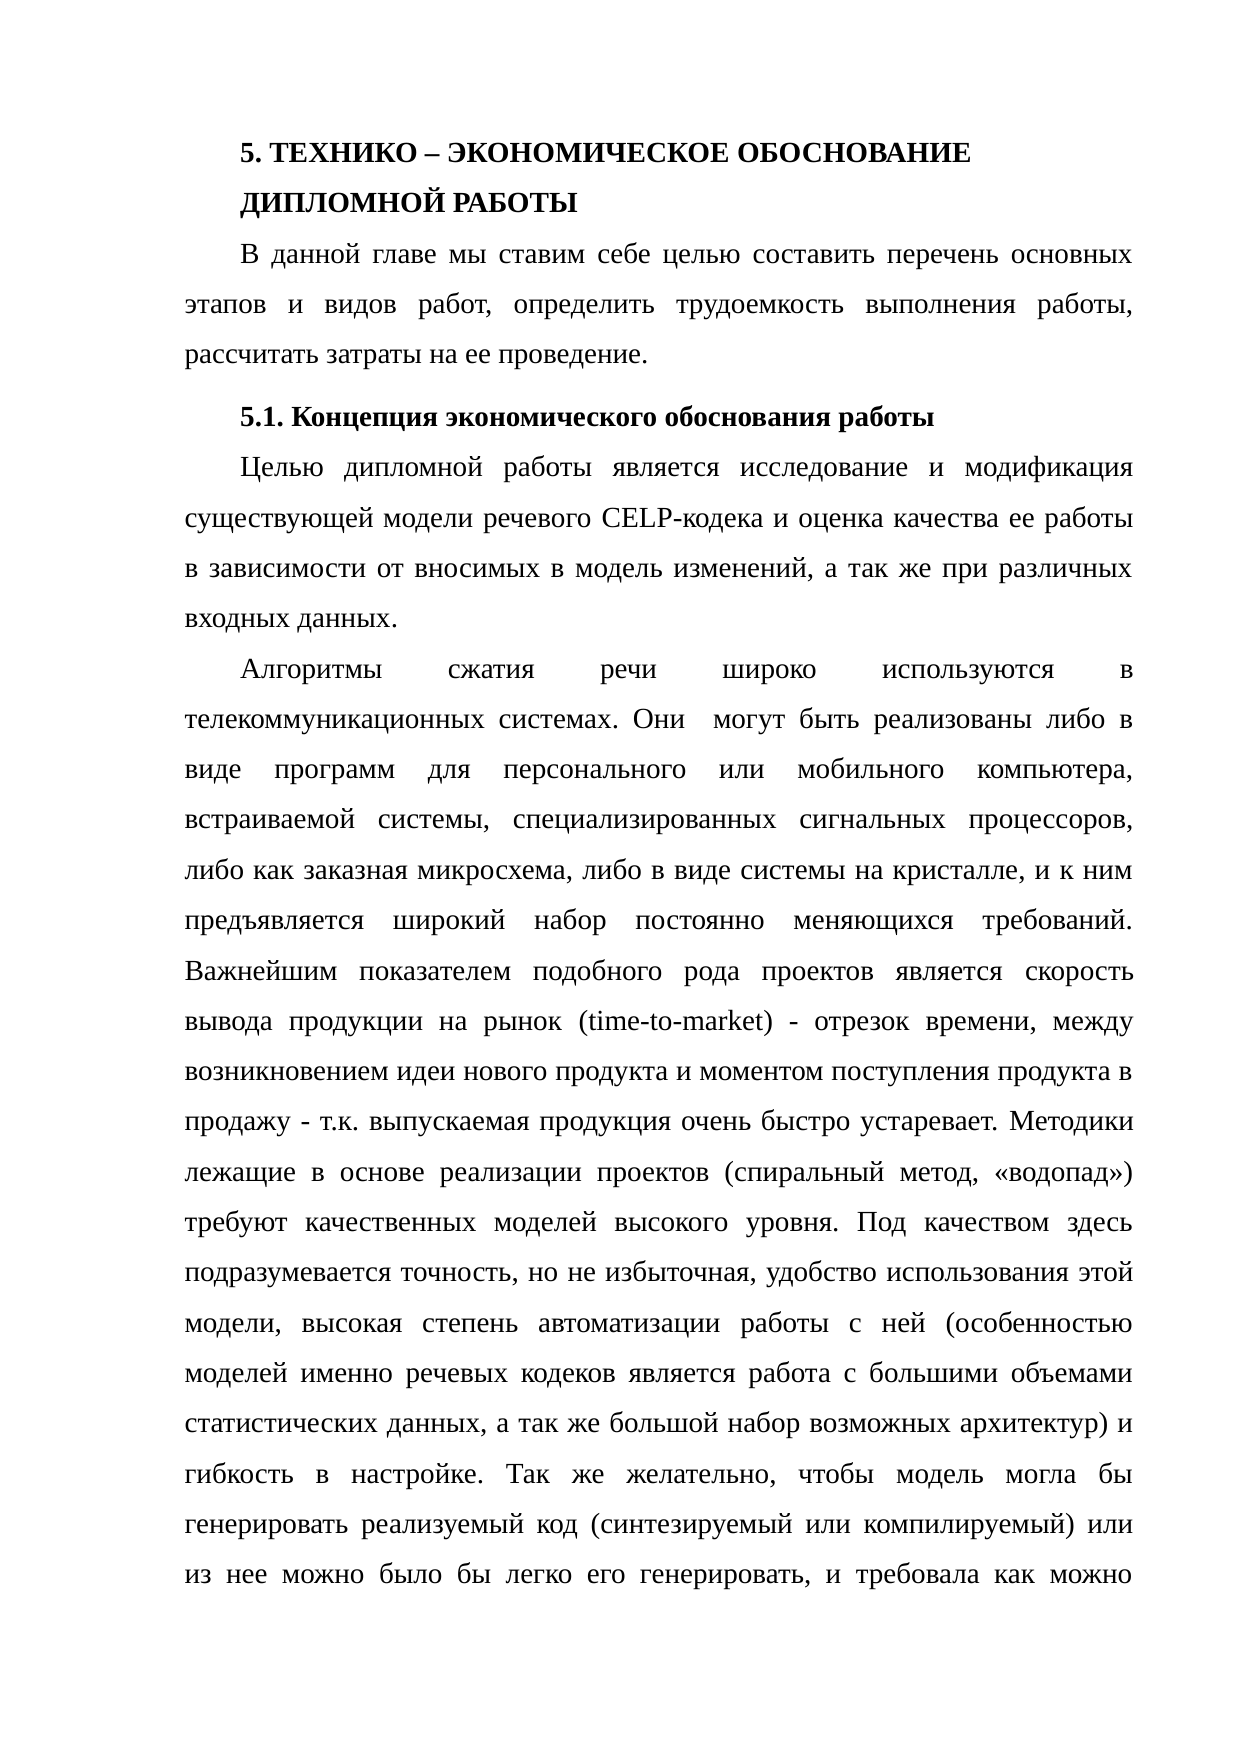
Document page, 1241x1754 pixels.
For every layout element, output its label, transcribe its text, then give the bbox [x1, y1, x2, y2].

text В данной главе мы ставим себе целью составить перечень основных этапов и видов работ, определить трудоемкость выполнения работы, рассчитать затраты на ее проведение. [184, 236, 1134, 370]
text Алгоритмы сжатия речи широко используются в телекоммуникационных системах. Они могут быть реализованы либо в виде программ для персонального или мобильного компьютера, встраиваемой системы, специализированных сигнальных процессоров, либо как заказная микросхема, либо в виде системы на кристалле, и к ним предъявляется широкий набор постоянно меняющихся требований. Важнейшим показателем подобного рода проектов является скорость вывода продукции на рынок (time-to-market) - отрезок времени, между возникновением идеи нового продукта и моментом поступления продукта в продажу - т.к. выпускаемая продукция очень быстро устаревает. Методики лежащие в основе реализации проектов (спиральный метод, «водопад») требуют качественных моделей высокого уровня. Под качеством здесь подразумевается точность, но не избыточная, удобство использования этой модели, высокая степень автоматизации работы с ней (особенностью моделей именно речевых кодеков является работа с большими объемами статистических данных, а так же большой набор возможных архитектур) и гибкость в настройке. Так же желательно, чтобы модель могла бы генерировать реализуемый код (синтезируемый или компилируемый) или из нее можно было бы легко его генерировать, и требовала как можно [184, 651, 1134, 1590]
text Целью дипломной работы является исследование и модификация существующей модели речевого CELP-кодека и оценка качества ее работы в зависимости от вносимых в модель изменений, а так же при различных входных данных. [184, 449, 1134, 634]
text 5. ТЕХНИКО – ЭКОНОМИЧЕСКОЕ ОБОСНОВАНИЕ [184, 135, 1134, 169]
text ДИПЛОМНОЙ РАБОТЫ [184, 185, 1134, 219]
text 5.1. Концепция экономического обоснования работы [184, 399, 1134, 433]
